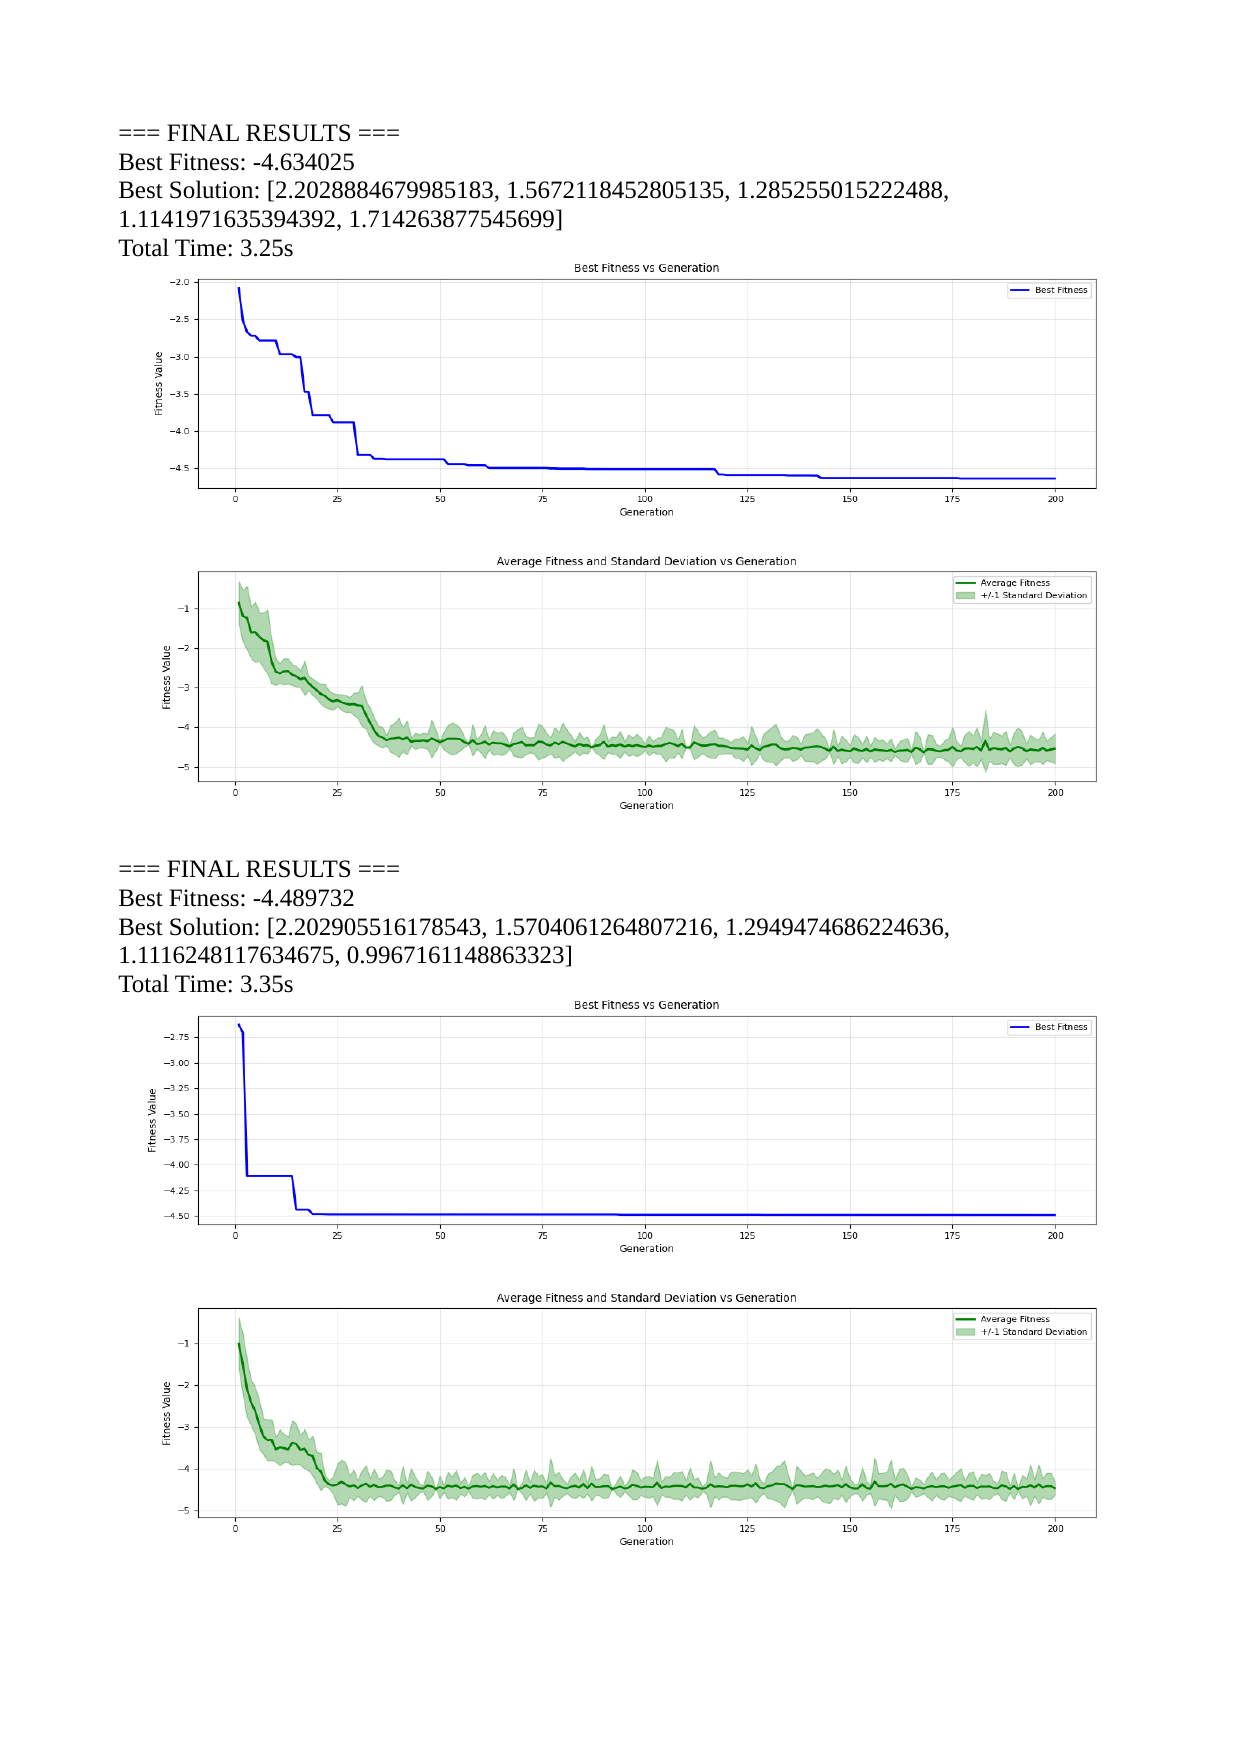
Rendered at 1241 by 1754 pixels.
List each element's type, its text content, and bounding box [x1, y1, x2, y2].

text === FINAL RESULTS === [118, 118, 1122, 147]
text Best Solution: [2.2028884679985183, 1.5672118452805135, 1.285255015222488, 1.1141971635394392, 1.714263877545699] [118, 176, 1122, 233]
text Total Time: 3.25s [118, 233, 1122, 261]
picture [118, 261, 1123, 826]
text Best Fitness: -4.489732 [118, 883, 1122, 912]
text Best Fitness: -4.634025 [118, 147, 1122, 176]
text Total Time: 3.35s [118, 969, 1122, 998]
text Best Solution: [2.202905516178543, 1.5704061264807216, 1.2949474686224636, 1.1116248117634675, 0.9967161148863323] [118, 912, 1122, 969]
text === FINAL RESULTS === [118, 854, 1122, 883]
picture [118, 998, 1123, 1562]
